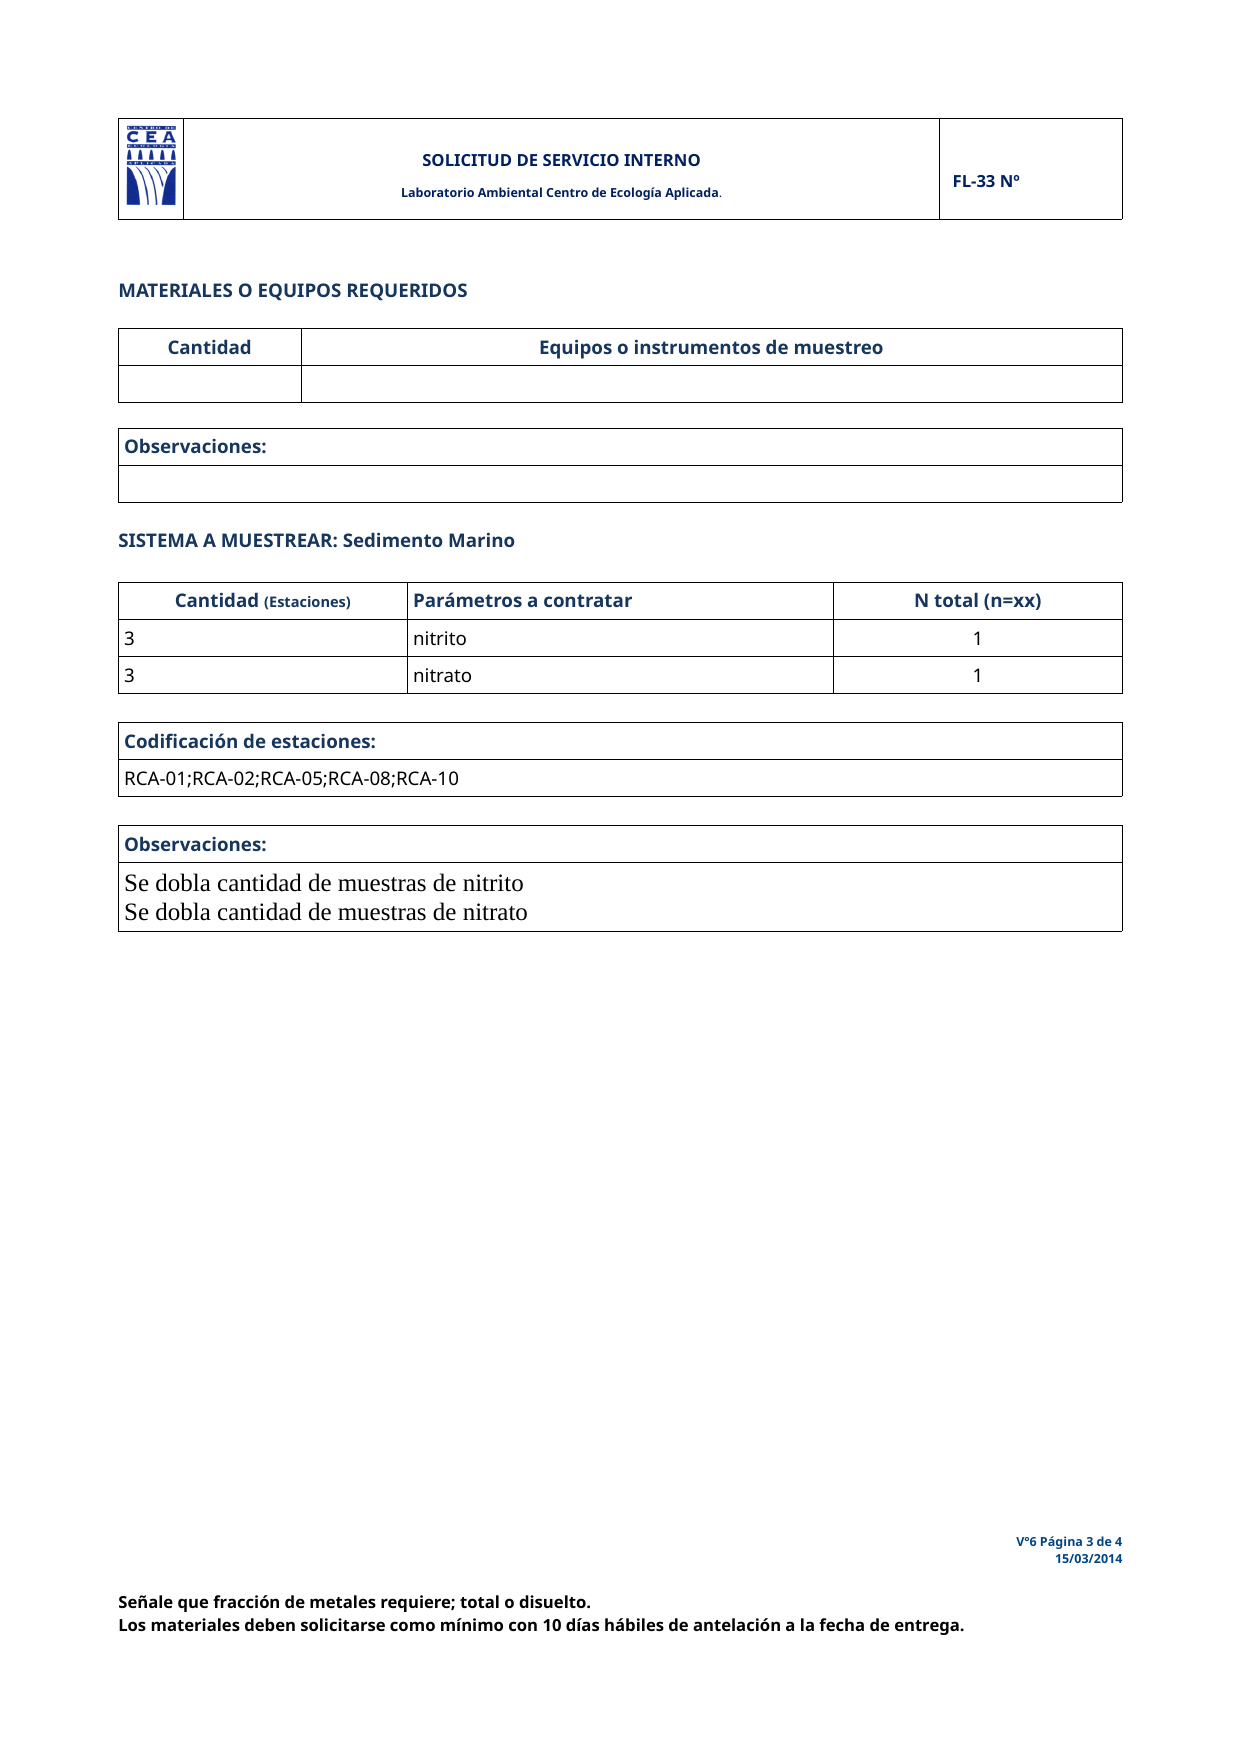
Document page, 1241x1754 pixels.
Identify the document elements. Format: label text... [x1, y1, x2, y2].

table_header Cantidad [119, 329, 301, 365]
table_cell RCA-01;RCA-02;RCA-05;RCA-08;RCA-10 [119, 760, 1122, 796]
table_cell nitrito [408, 620, 833, 656]
table_header Observaciones: [119, 429, 1122, 465]
table_cell 3 [119, 620, 407, 656]
table_header Cantidad (Estaciones) [119, 583, 407, 619]
table_cell [119, 366, 301, 402]
table_cell 3 [119, 657, 407, 693]
text SISTEMA A MUESTREAR: Sedimento Marino [118, 528, 1122, 553]
table_cell nitrato [408, 657, 833, 693]
table_header Parámetros a contratar [408, 583, 833, 619]
table_cell 1 [834, 620, 1122, 656]
table_cell [119, 466, 1122, 502]
text MATERIALES O EQUIPOS REQUERIDOS [118, 277, 1122, 303]
table_header Equipos o instrumentos de muestreo [302, 329, 1122, 365]
table_header Codificación de estaciones: [119, 723, 1122, 759]
table_header N total (n=xx) [834, 583, 1122, 619]
table_cell [302, 366, 1122, 402]
table_header Observaciones: [119, 826, 1122, 862]
table_cell Se dobla cantidad de muestras de nitrito Se dobla cantidad de muestras de nitrato [119, 863, 1122, 931]
table_cell 1 [834, 657, 1122, 693]
picture [124, 123, 179, 207]
